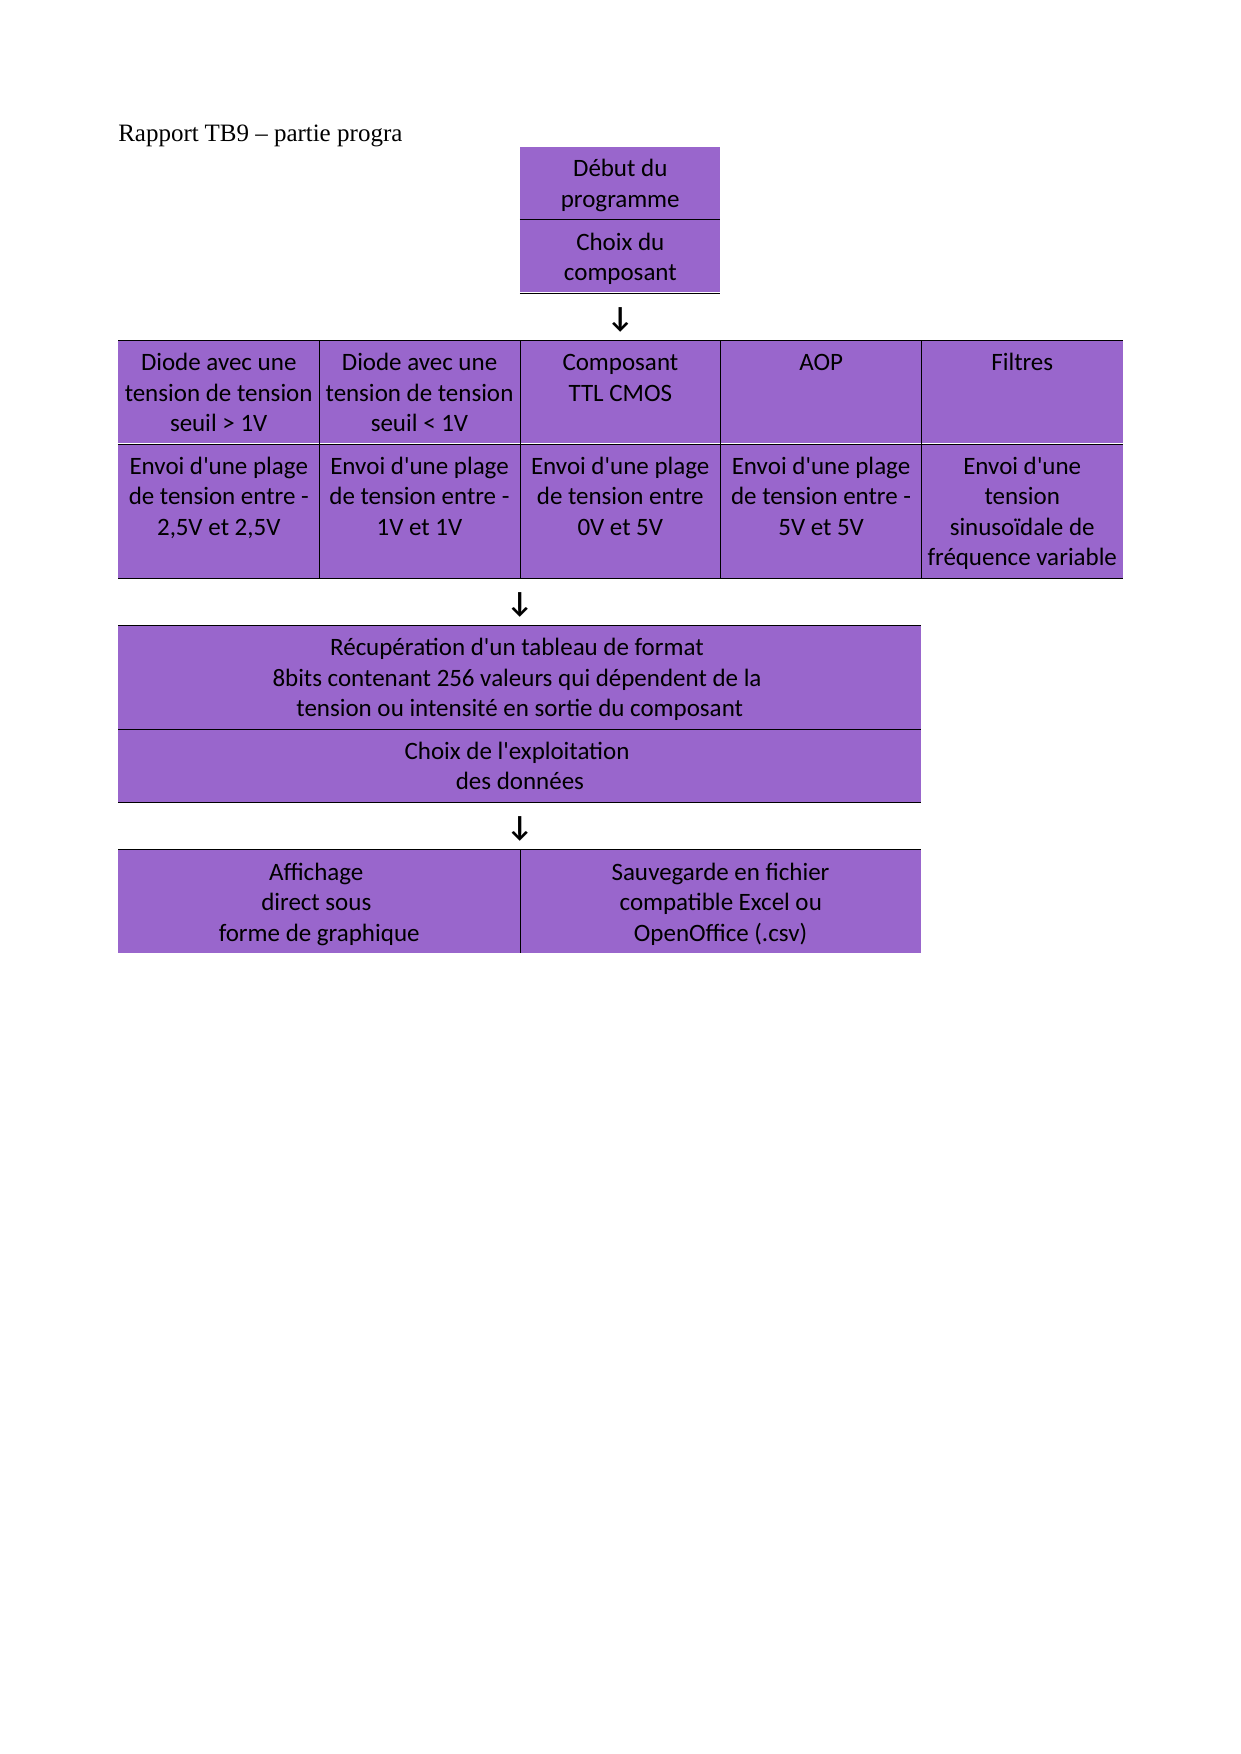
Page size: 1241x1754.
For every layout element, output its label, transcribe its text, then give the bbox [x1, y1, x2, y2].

table_cell Envoi d'une plage de tension entre -2,5V et 2,5V [118, 445, 319, 578]
table_cell [921, 579, 1123, 625]
table_cell [720, 293, 921, 340]
table_cell Diode avec une tension de tension seuil < 1V [320, 341, 520, 443]
table_cell Composant TTL CMOS [521, 341, 720, 443]
table_cell ↓ [520, 294, 720, 340]
table_cell Choix du composant [520, 220, 720, 292]
text Rapport TB9 – partie progra [118, 118, 1122, 147]
table_cell [118, 293, 319, 340]
table_cell Affichage direct sous forme de graphique [118, 850, 520, 953]
table_header [720, 147, 1123, 292]
table_header Début du programme [520, 147, 720, 219]
table_cell Choix de l'exploitation des données [118, 730, 921, 802]
table_cell Sauvegarde en fichier compatible Excel ou OpenOffice (.csv) [521, 850, 921, 953]
table_cell Envoi d'une plage de tension entre 0V et 5V [521, 445, 720, 578]
table_cell AOP [721, 341, 921, 443]
table_cell Envoi d'une tension sinusoïdale de fréquence variable [922, 445, 1123, 578]
table_cell [921, 293, 1123, 340]
table_cell ↓ [118, 579, 921, 625]
table_header [118, 147, 520, 292]
table_cell [921, 729, 1123, 802]
table_cell ↓ [118, 803, 921, 849]
table_cell Diode avec une tension de tension seuil > 1V [118, 341, 319, 443]
table_cell Filtres [922, 341, 1123, 443]
table_cell Récupération d'un tableau de format 8bits contenant 256 valeurs qui dépendent de la tension ou intensité en sortie du composant [118, 626, 921, 729]
table_cell [921, 849, 1123, 953]
table_cell Envoi d'une plage de tension entre -5V et 5V [721, 445, 921, 578]
table_cell [319, 293, 520, 340]
table_cell [921, 802, 1123, 849]
table_cell Envoi d'une plage de tension entre -1V et 1V [320, 445, 520, 578]
table_cell [921, 625, 1123, 729]
